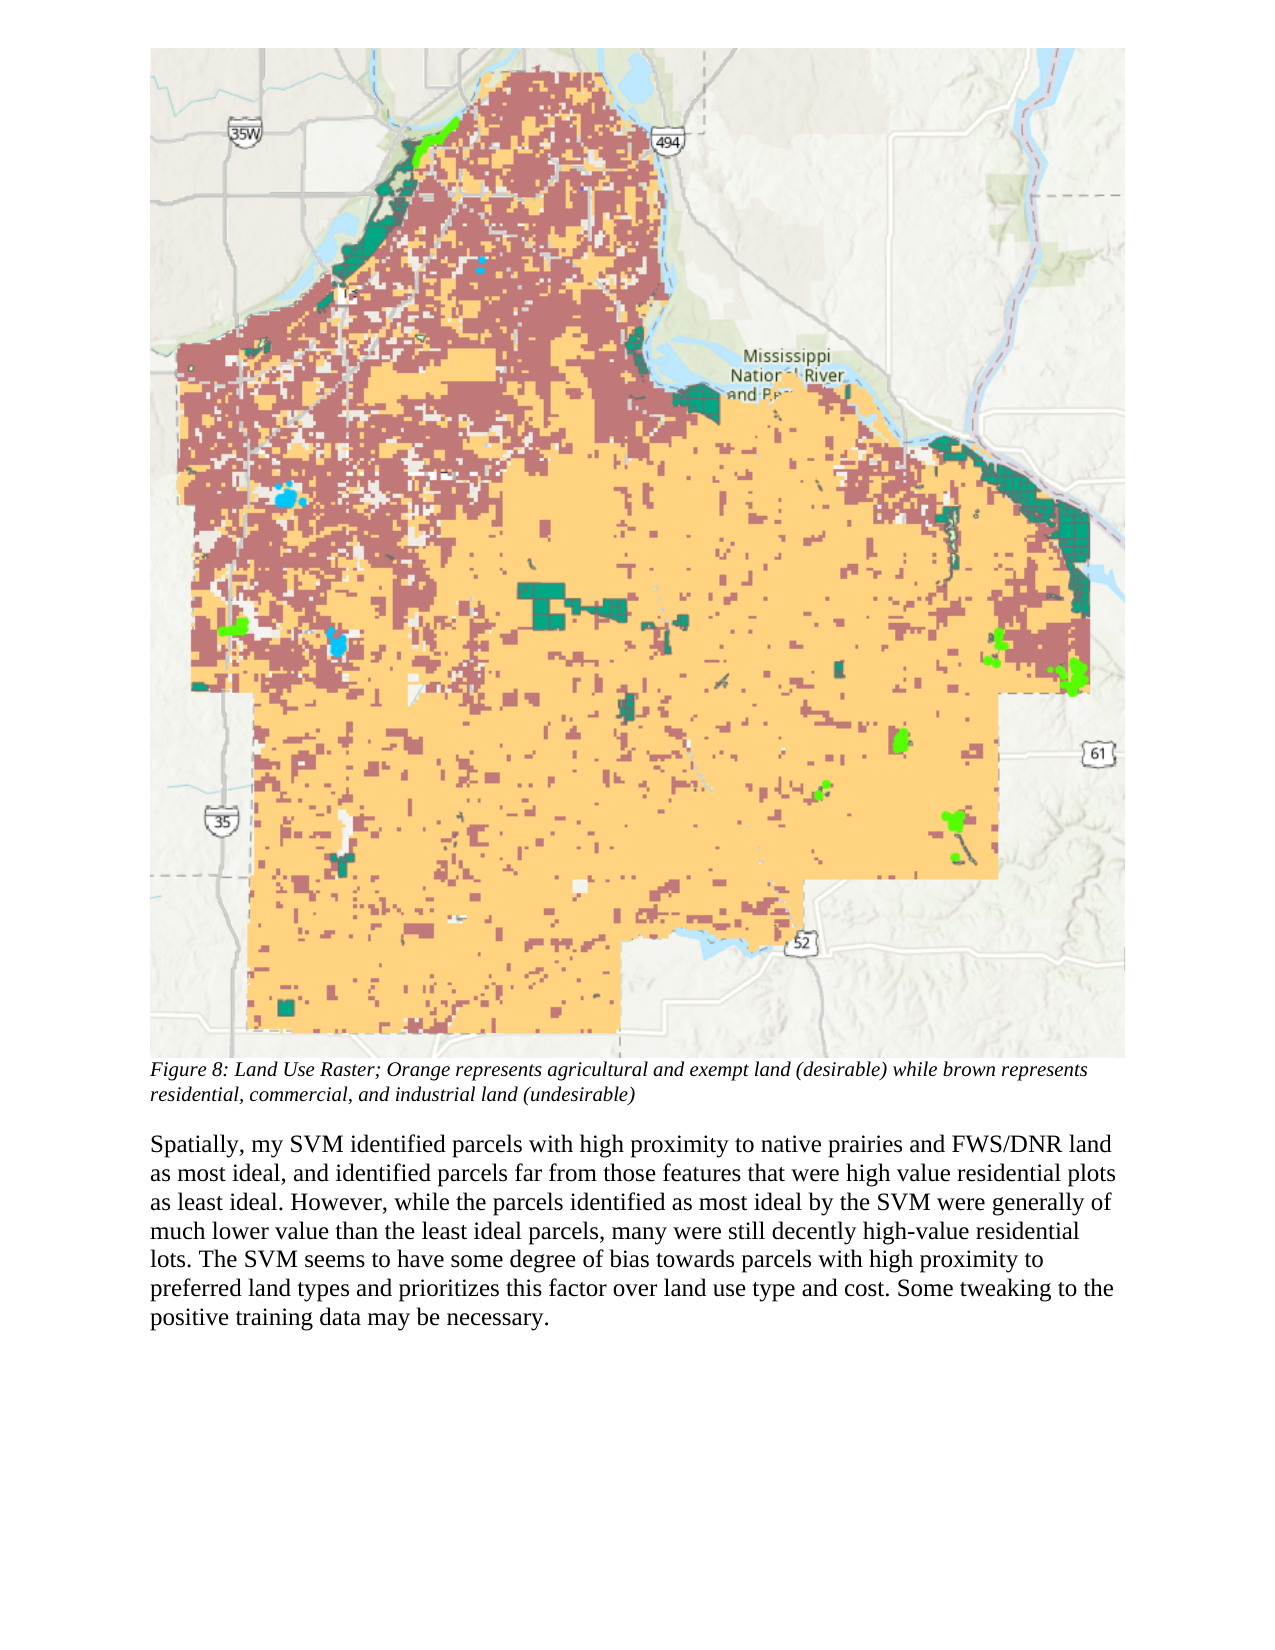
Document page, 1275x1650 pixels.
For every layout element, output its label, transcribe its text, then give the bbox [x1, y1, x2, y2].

text Spatially, my SVM identified parcels with high proximity to native prairies and FWS/DNR land as most ideal, and identified parcels far from those features that were high value residential plots as least ideal. However, while the parcels identified as most ideal by the SVM were generally of much lower value than the least ideal parcels, many were still decently high-value residential lots. The SVM seems to have some degree of bias towards parcels with high proximity to preferred land types and prioritizes this factor over land use type and cost. Some tweaking to the positive training data may be necessary. [150, 1129, 1125, 1331]
text Figure 8: Land Use Raster; Orange represents agricultural and exempt land (desirable) while brown represents residential, commercial, and industrial land (undesirable) [150, 1058, 1125, 1106]
picture [150, 48, 1125, 1058]
